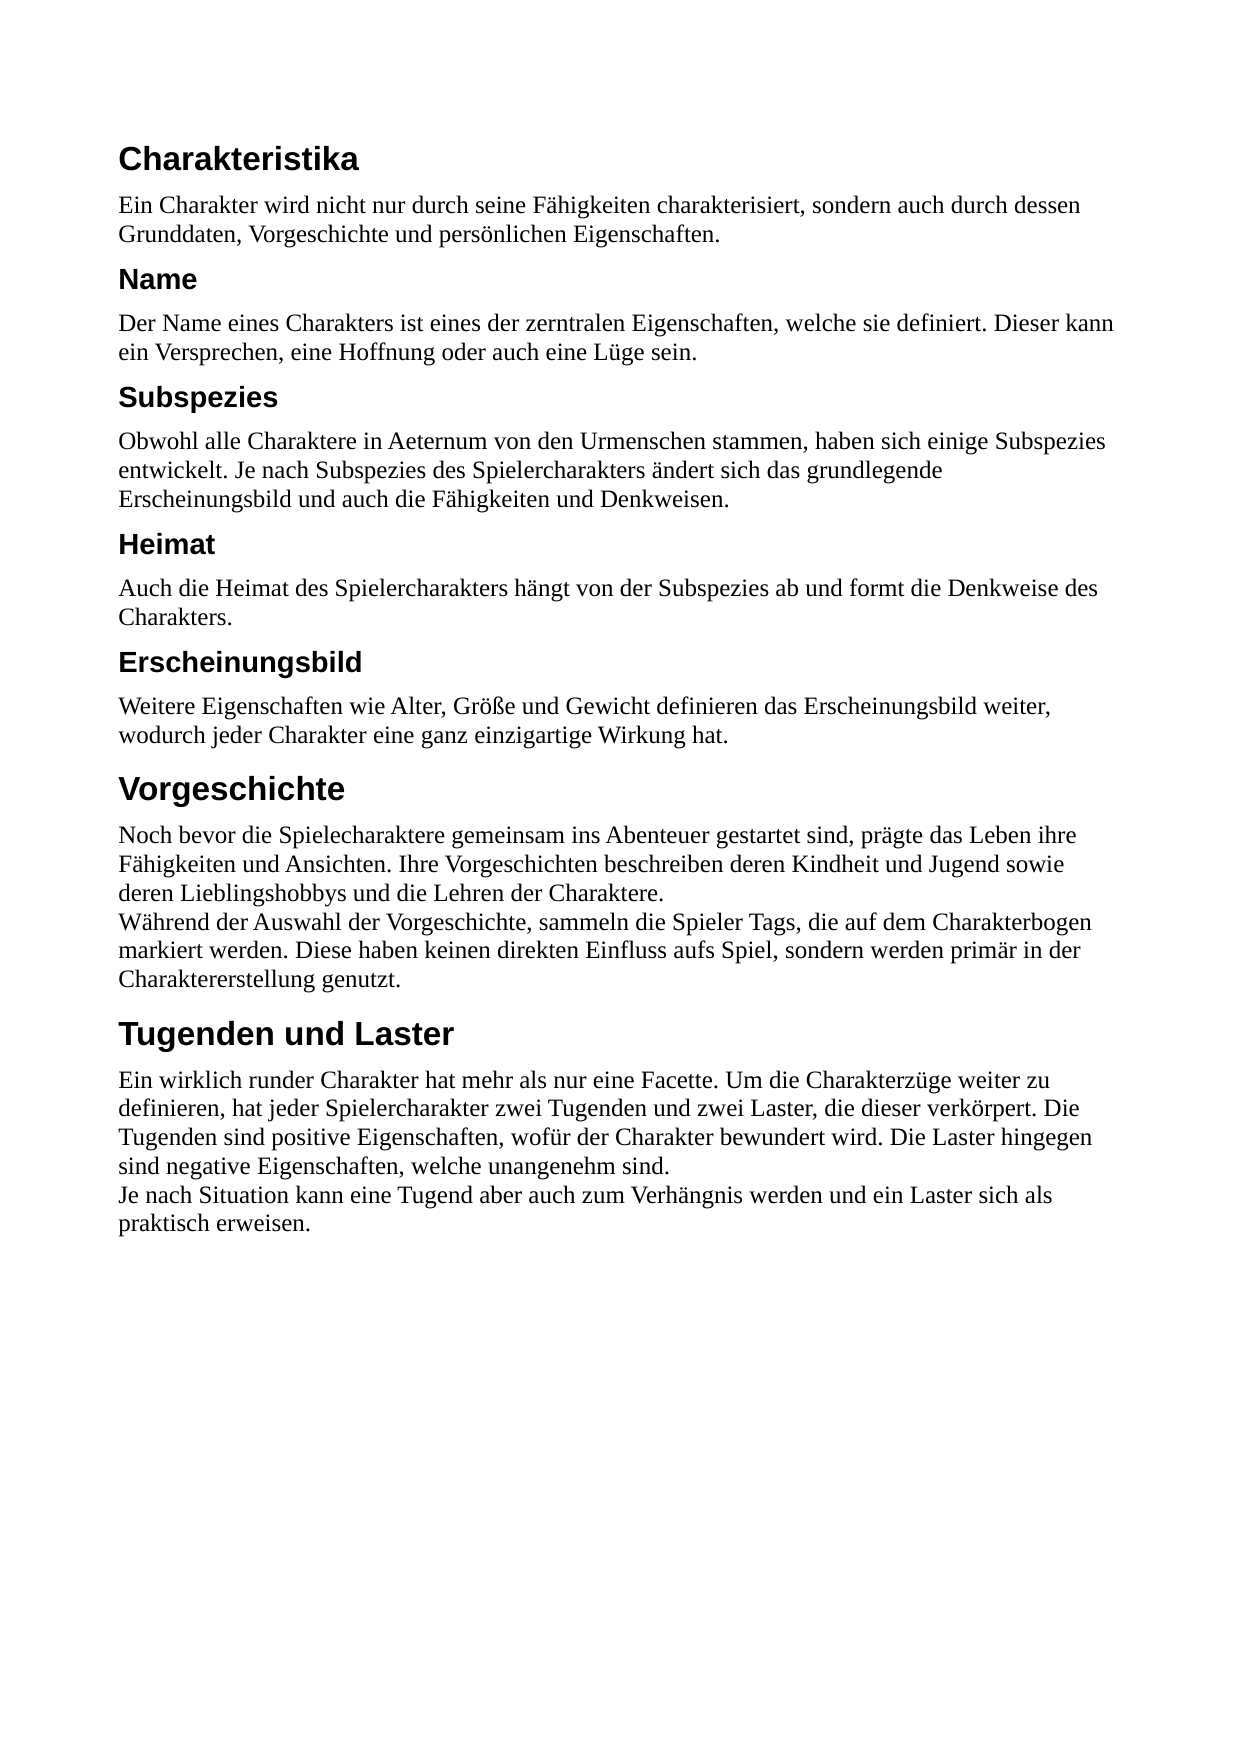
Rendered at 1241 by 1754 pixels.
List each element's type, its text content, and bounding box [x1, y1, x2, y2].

subtitle Tugenden und Laster [118, 1014, 1122, 1052]
subtitle Heimat [118, 527, 1122, 561]
text Obwohl alle Charaktere in Aeternum von den Urmenschen stammen, haben sich einige Subspezies entwickelt. Je nach Subspezies des Spielercharakters ändert sich das grundlegende Erscheinungsbild und auch die Fähigkeiten und Denkweisen. [118, 426, 1122, 512]
subtitle Subspezies [118, 380, 1122, 414]
text Während der Auswahl der Vorgeschichte, sammeln die Spieler Tags, die auf dem Charakterbogen markiert werden. Diese haben keinen direkten Einfluss aufs Spiel, sondern werden primär in der Charaktererstellung genutzt. [118, 907, 1122, 993]
subtitle Vorgeschichte [118, 769, 1122, 808]
text Auch die Heimat des Spielercharakters hängt von der Subspezies ab und formt die Denkweise des Charakters. [118, 573, 1122, 631]
text Der Name eines Charakters ist eines der zerntralen Eigenschaften, welche sie definiert. Dieser kann ein Versprechen, eine Hoffnung oder auch eine Lüge sein. [118, 308, 1122, 366]
subtitle Charakteristika [118, 139, 1122, 177]
subtitle Name [118, 262, 1122, 296]
subtitle Erscheinungsbild [118, 645, 1122, 679]
text Je nach Situation kann eine Tugend aber auch zum Verhängnis werden und ein Laster sich als praktisch erweisen. [118, 1180, 1122, 1237]
text Ein Charakter wird nicht nur durch seine Fähigkeiten charakterisiert, sondern auch durch dessen Grunddaten, Vorgeschichte und persönlichen Eigenschaften. [118, 190, 1122, 247]
text Weitere Eigenschaften wie Alter, Größe und Gewicht definieren das Erscheinungsbild weiter, wodurch jeder Charakter eine ganz einzigartige Wirkung hat. [118, 691, 1122, 749]
text Ein wirklich runder Charakter hat mehr als nur eine Facette. Um die Charakterzüge weiter zu definieren, hat jeder Spielercharakter zwei Tugenden und zwei Laster, die dieser verkörpert. Die Tugenden sind positive Eigenschaften, wofür der Charakter bewundert wird. Die Laster hingegen sind negative Eigenschaften, welche unangenehm sind. [118, 1065, 1122, 1180]
text Noch bevor die Spielecharaktere gemeinsam ins Abenteuer gestartet sind, prägte das Leben ihre Fähigkeiten und Ansichten. Ihre Vorgeschichten beschreiben deren Kindheit und Jugend sowie deren Lieblingshobbys und die Lehren der Charaktere. [118, 820, 1122, 907]
